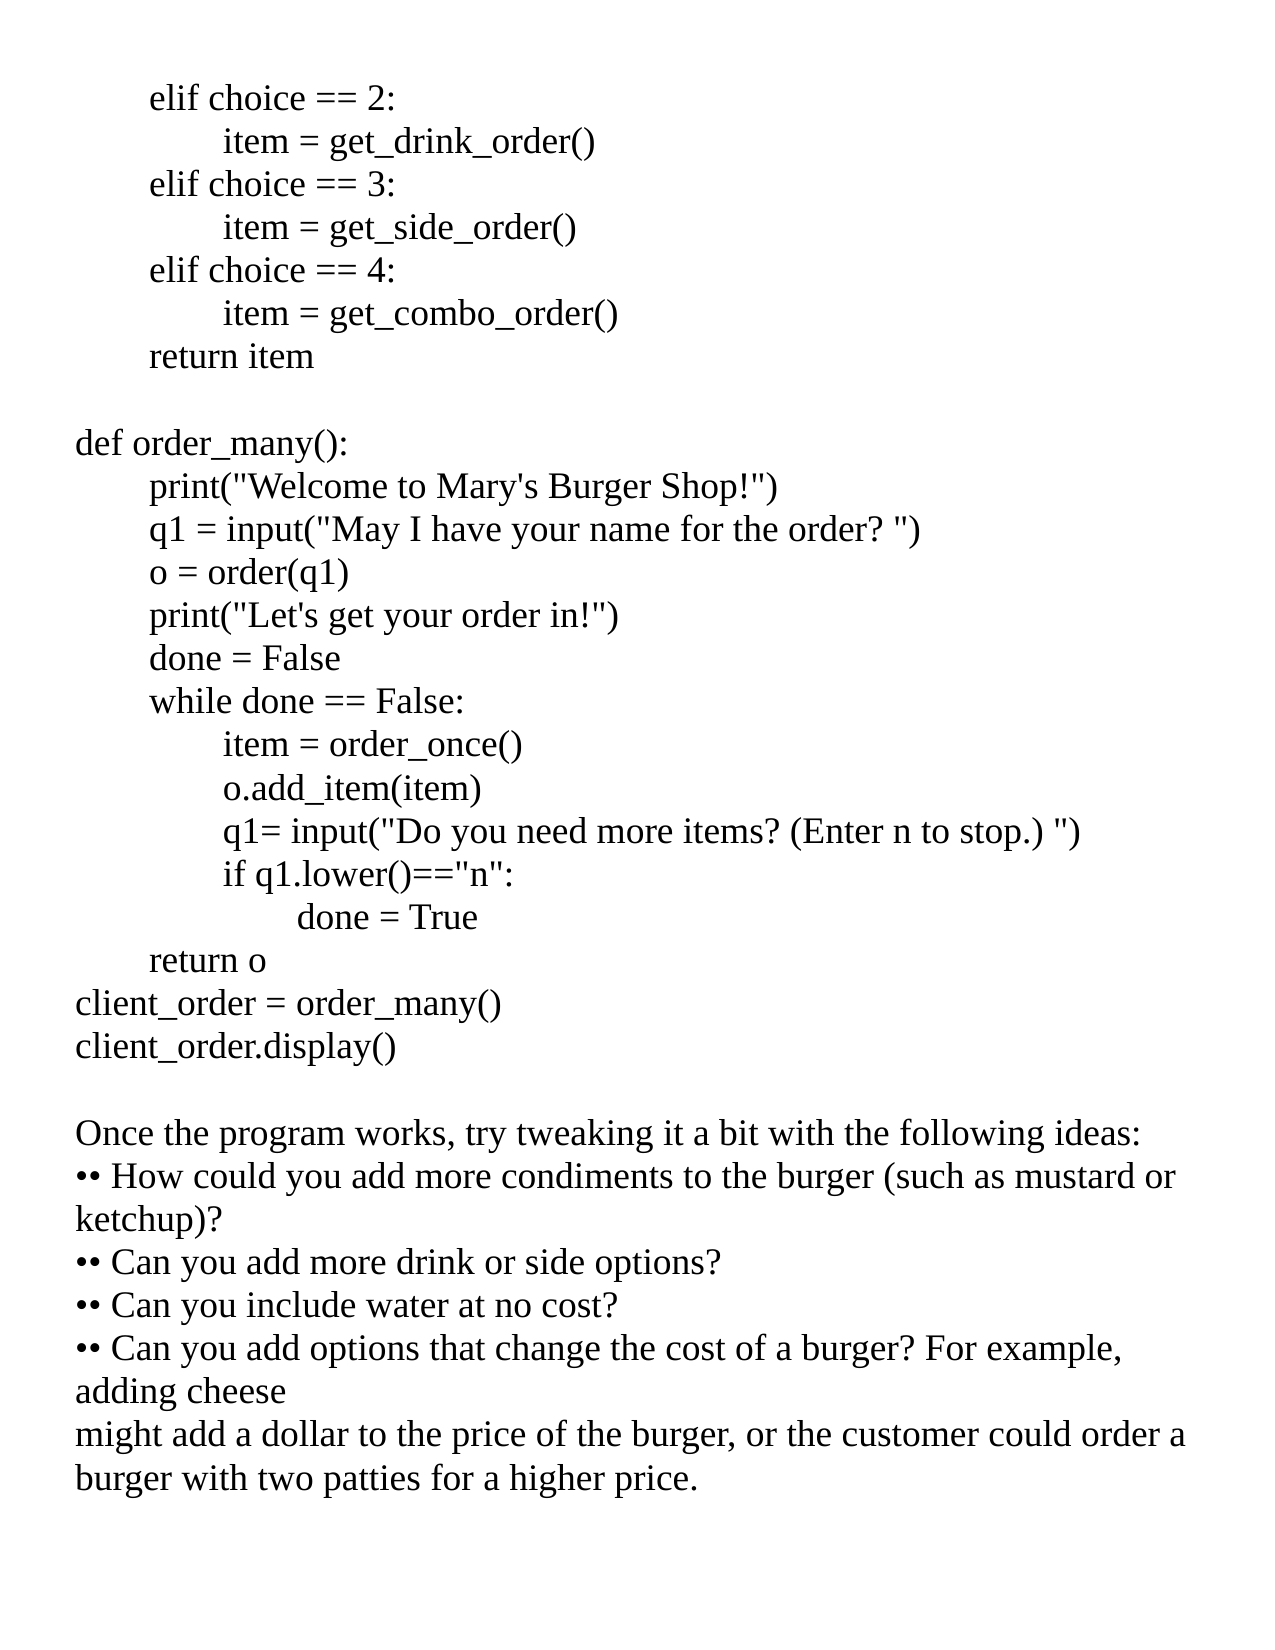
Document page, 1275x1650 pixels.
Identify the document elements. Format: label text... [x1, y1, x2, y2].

text Once the program works, try tweaking it a bit with the following ideas: [75, 1110, 1200, 1153]
text if q1.lower()=="n": [75, 851, 1200, 894]
text print("Let's get your order in!") [75, 592, 1200, 636]
text client_order = order_many() [75, 981, 1200, 1024]
text item = get_drink_order() [75, 118, 1200, 161]
text done = True [75, 894, 1200, 937]
text return o [75, 937, 1200, 981]
text elif choice == 4: [75, 247, 1200, 291]
text o.add_item(item) [75, 765, 1200, 808]
text def order_many(): [75, 420, 1200, 463]
text might add a dollar to the price of the burger, or the customer could order a burger with two patties for a higher price. [75, 1412, 1200, 1498]
text item = get_combo_order() [75, 291, 1200, 334]
text done = False [75, 636, 1200, 679]
text o = order(q1) [75, 549, 1200, 592]
text return item [75, 334, 1200, 377]
text •• Can you include water at no cost? [75, 1282, 1200, 1326]
text elif choice == 3: [75, 161, 1200, 204]
text q1 = input("May I have your name for the order? ") [75, 506, 1200, 549]
text •• Can you add options that change the cost of a burger? For example, adding cheese [75, 1326, 1200, 1412]
text client_order.display() [75, 1024, 1200, 1067]
text item = order_once() [75, 722, 1200, 765]
text elif choice == 2: [75, 75, 1200, 118]
text item = get_side_order() [75, 204, 1200, 247]
text q1= input("Do you need more items? (Enter n to stop.) ") [75, 808, 1200, 851]
text •• How could you add more condiments to the burger (such as mustard or ketchup)? [75, 1153, 1200, 1239]
text print("Welcome to Mary's Burger Shop!") [75, 463, 1200, 506]
text •• Can you add more drink or side options? [75, 1239, 1200, 1282]
text while done == False: [75, 679, 1200, 722]
